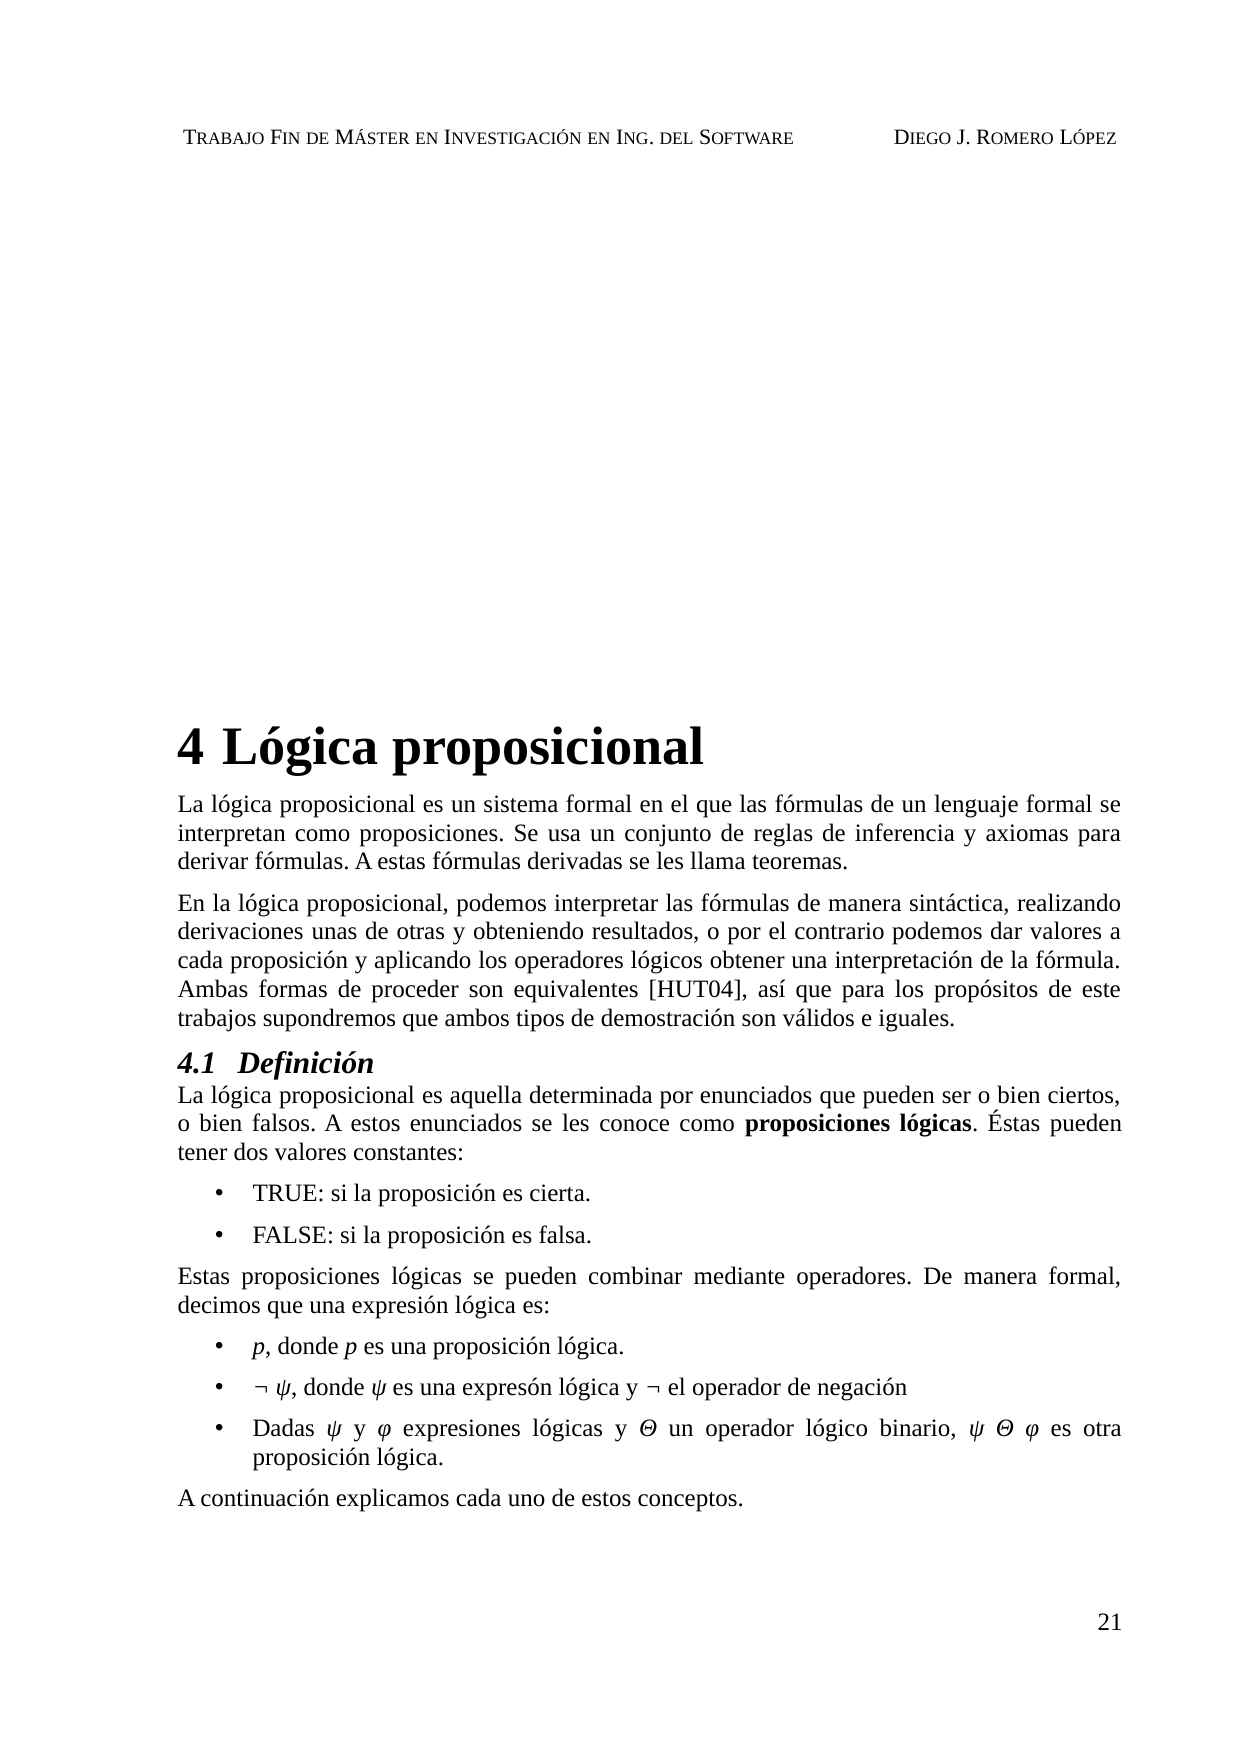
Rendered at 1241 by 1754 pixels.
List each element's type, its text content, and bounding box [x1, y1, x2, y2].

subtitle Lógica proposicional [177, 714, 1122, 776]
text La lógica proposicional es un sistema formal en el que las fórmulas de un lenguaje formal se interpretan como proposiciones. Se usa un conjunto de reglas de inferencia y axiomas para derivar fórmulas. A estas fórmulas derivadas se les llama teoremas. [177, 789, 1122, 875]
list Dadas ψ y φ expresiones lógicas y Θ un operador lógico binario, ψ Θ φ es otra proposición lógica. [215, 1413, 1122, 1471]
subtitle Definición [177, 1044, 1122, 1080]
list p, donde p es una proposición lógica. [215, 1331, 1122, 1360]
text A continuación explicamos cada uno de estos conceptos. [177, 1483, 1122, 1512]
text Estas proposiciones lógicas se pueden combinar mediante operadores. De manera formal, decimos que una expresión lógica es: [177, 1261, 1122, 1318]
list TRUE: si la proposición es cierta. [215, 1178, 1122, 1207]
text En la lógica proposicional, podemos interpretar las fórmulas de manera sintáctica, realizando derivaciones unas de otras y obteniendo resultados, o por el contrario podemos dar valores a cada proposición y aplicando los operadores lógicos obtener una interpretación de la fórmula. Ambas formas de proceder son equivalentes [HUT04], así que para los propósitos de este trabajos supondremos que ambos tipos de demostración son válidos e iguales. [177, 888, 1122, 1031]
list ¬ ψ, donde ψ es una expresón lógica y ¬ el operador de negación [215, 1372, 1122, 1401]
list FALSE: si la proposición es falsa. [215, 1220, 1122, 1248]
text La lógica proposicional es aquella determinada por enunciados que pueden ser o bien ciertos, o bien falsos. A estos enunciados se les conoce como proposiciones lógicas. Éstas pueden tener dos valores constantes: [177, 1080, 1122, 1166]
